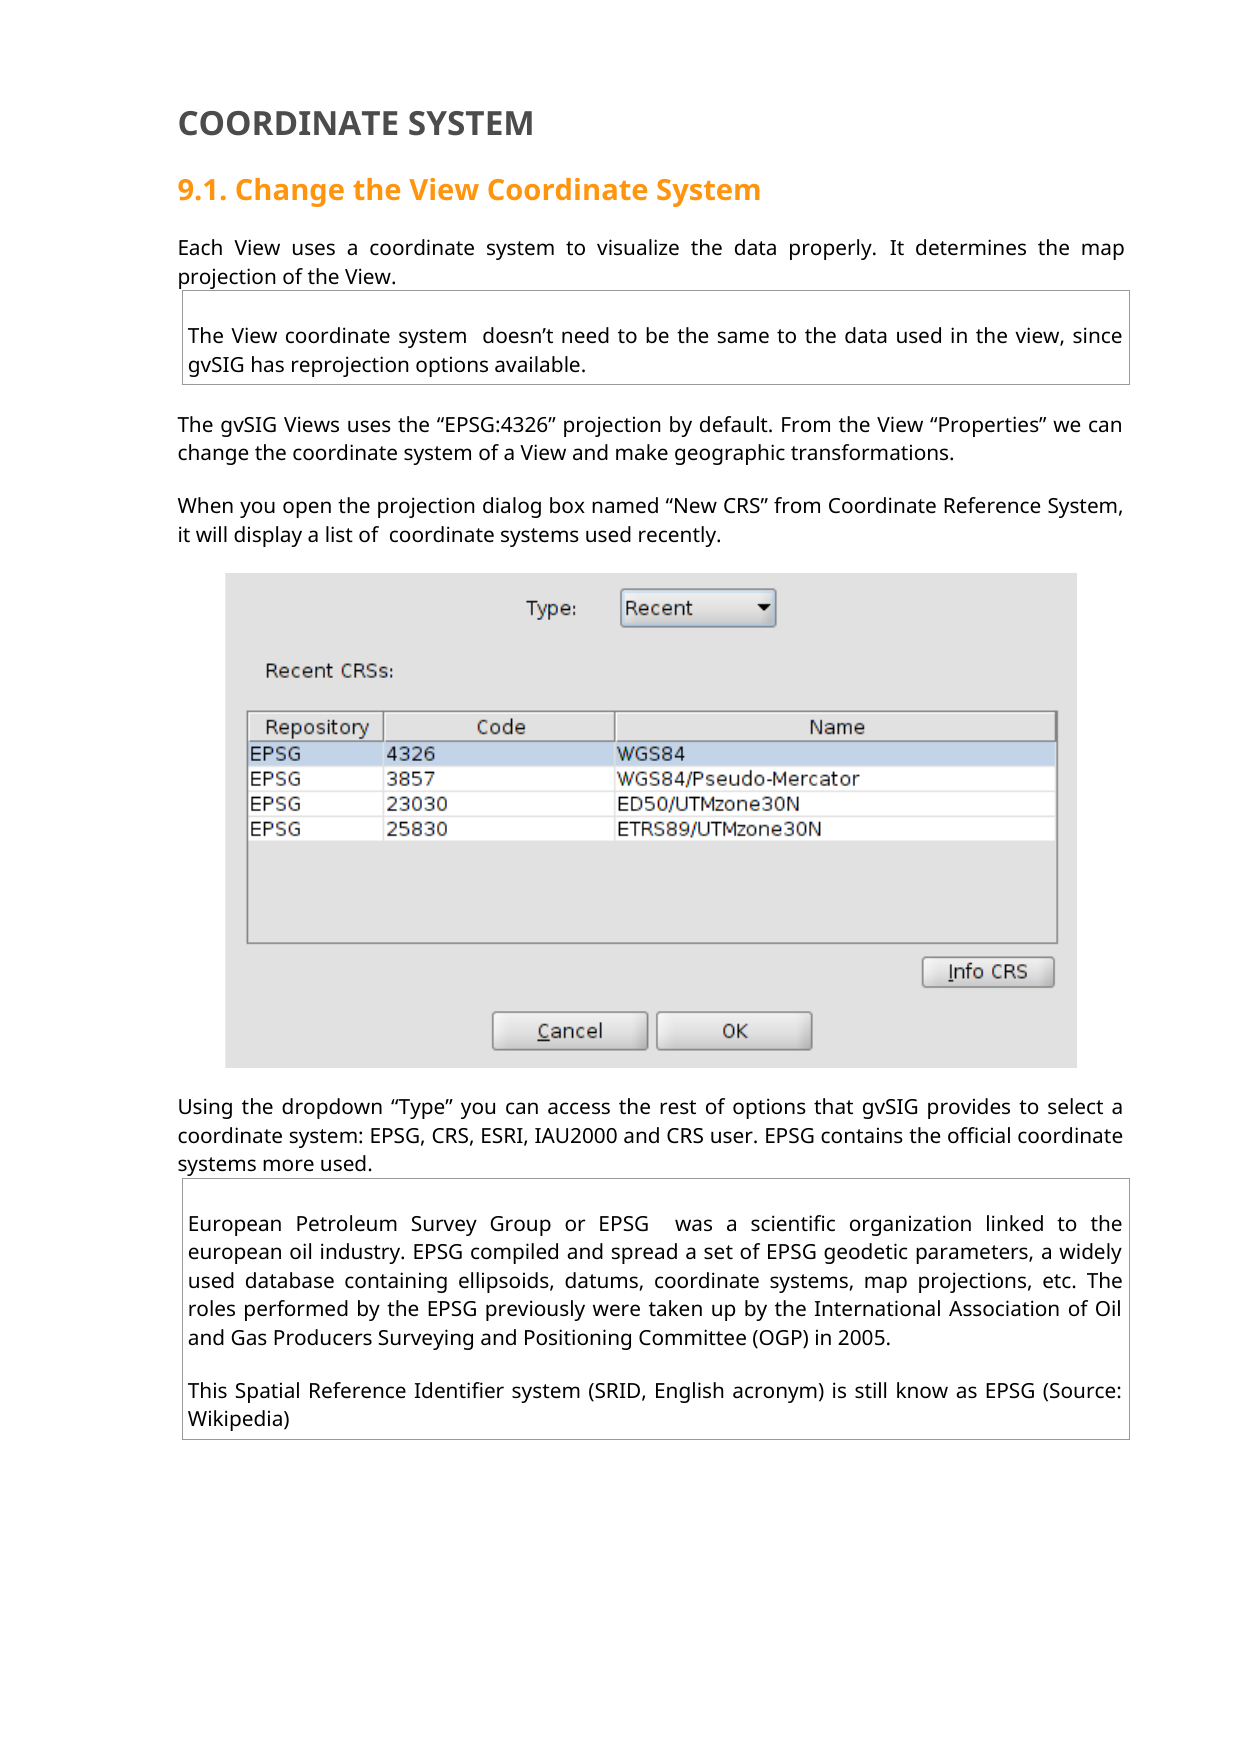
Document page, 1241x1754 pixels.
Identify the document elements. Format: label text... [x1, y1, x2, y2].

subtitle COORDINATE SYSTEM [177, 100, 1125, 145]
text Each View uses a coordinate system to visualize the data properly. It determines the map projection of the View. [177, 233, 1125, 290]
table_header European Petroleum Survey Group or EPSG was a scientific organization linked to the european oil industry. EPSG compiled and spread a set of EPSG geodetic parameters, a widely used database containing ellipsoids, datums, coordinate systems, map projections, etc. The roles performed by the EPSG previously were taken up by the International Association of Oil and Gas Producers Surveying and Positioning Committee (OGP) in 2005. This Spatial Reference Identifier system (SRID, English acronym) is still know as EPSG (Source: Wikipedia) [183, 1179, 1129, 1439]
text Using the dropdown “Type” you can access the rest of options that gvSIG provides to select a coordinate system: EPSG, CRS, ESRI, IAU2000 and CRS user. EPSG contains the official coordinate systems more used. [177, 1092, 1125, 1178]
picture [225, 573, 1077, 1068]
subtitle 9.1. Change the View Coordinate System [177, 169, 1125, 208]
table_header The View coordinate system doesn’t need to be the same to the data used in the view, since gvSIG has reprojection options available. [183, 291, 1129, 384]
text The gvSIG Views uses the “EPSG:4326” projection by default. From the View “Properties” we can change the coordinate system of a View and make geographic transformations. [177, 410, 1125, 467]
text When you open the projection dialog box named “New CRS” from Coordinate Reference System, it will display a list of coordinate systems used recently. [177, 492, 1125, 548]
